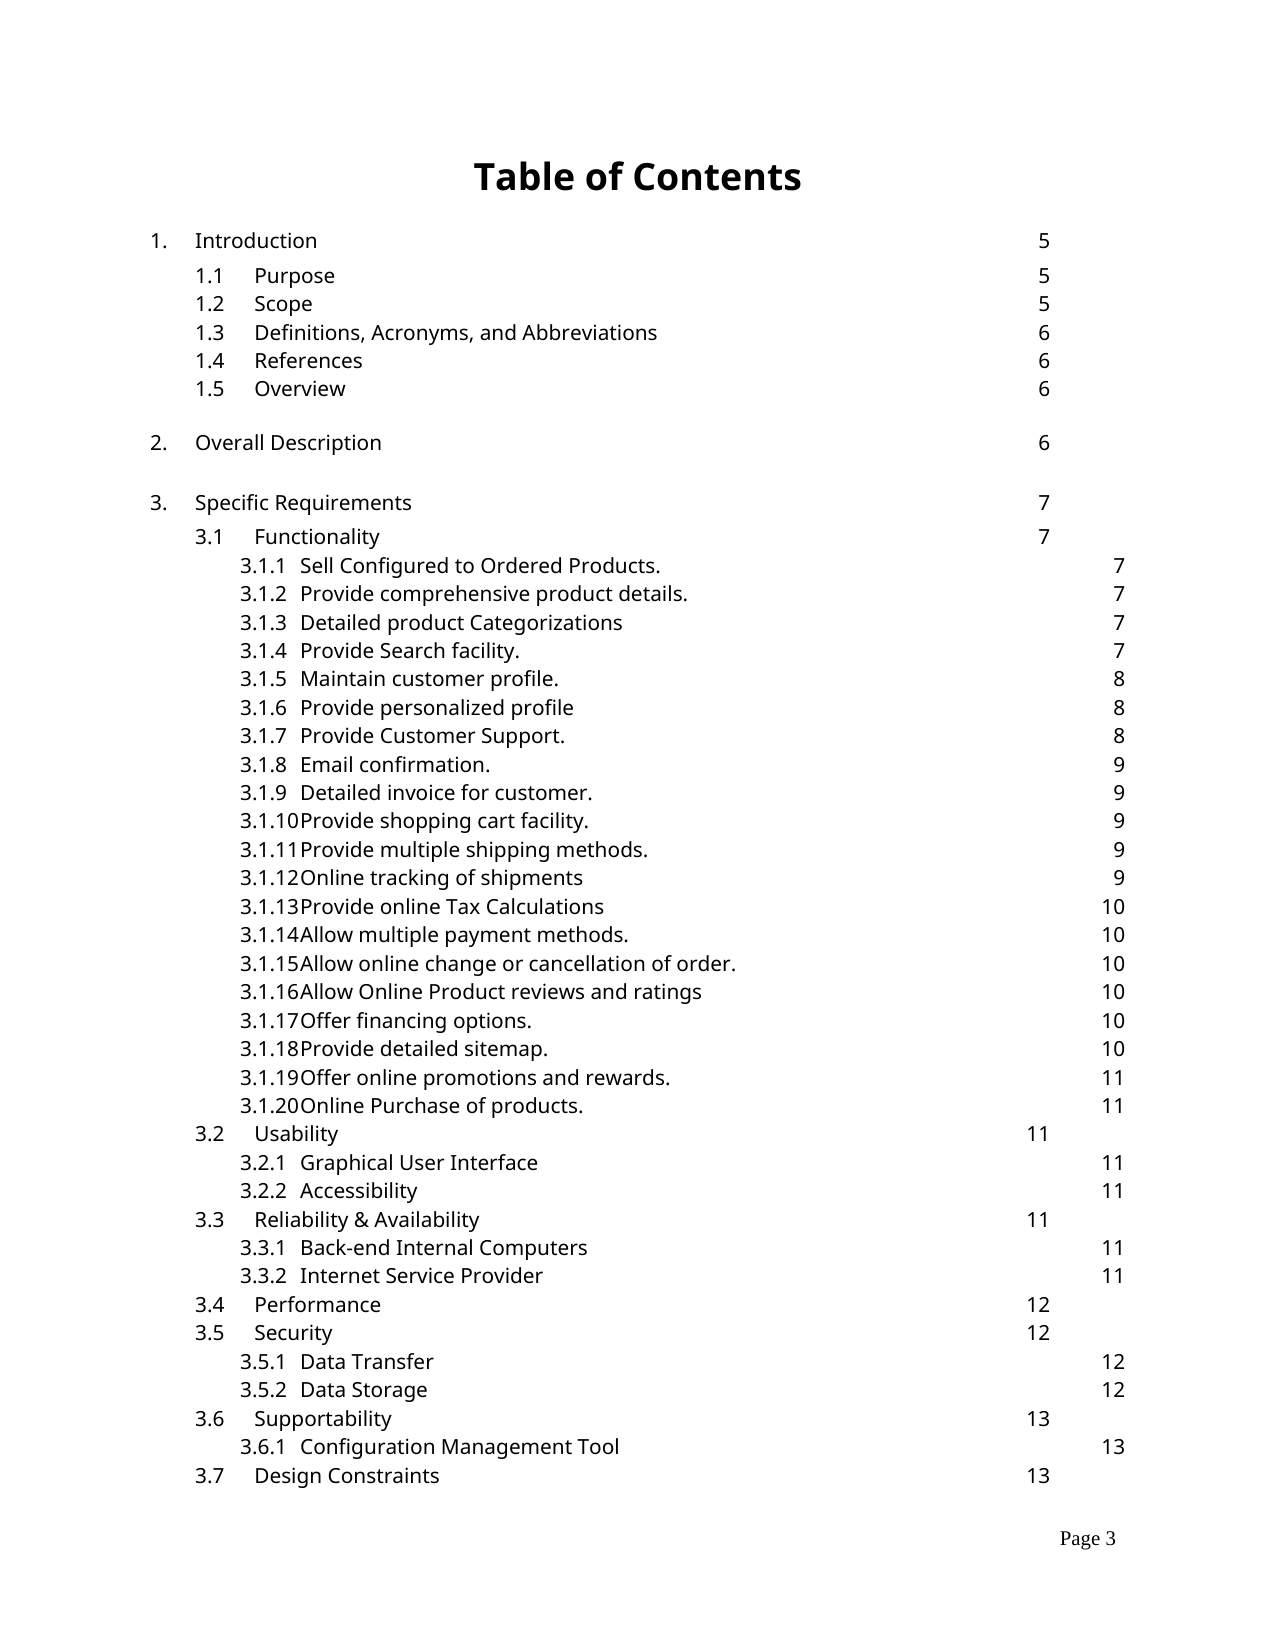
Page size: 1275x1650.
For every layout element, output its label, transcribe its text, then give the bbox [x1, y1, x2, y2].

text 3.3 Reliability & Availability 11 [195, 1205, 1050, 1233]
text 3.1 Functionality 7 [195, 522, 1050, 551]
text 3.2 Usability 11 [195, 1119, 1050, 1148]
text 3.1.4 Provide Search facility. 7 [240, 636, 1125, 664]
text 1. Introduction 5 [150, 226, 1050, 254]
text 3.3.1 Back-end Internal Computers 11 [240, 1233, 1125, 1262]
text 1.1 Purpose 5 [195, 261, 1050, 289]
text 3.1.10 Provide shopping cart facility. 9 [240, 807, 1125, 835]
text 3.1.12 Online tracking of shipments 9 [240, 863, 1125, 892]
text 1.5 Overview 6 [195, 374, 1050, 403]
text 3.1.2 Provide comprehensive product details. 7 [240, 579, 1125, 608]
text 1.3 Definitions, Acronyms, and Abbreviations 6 [195, 318, 1050, 346]
text 3.1.13 Provide online Tax Calculations 10 [240, 892, 1125, 920]
text 3.1.15 Allow online change or cancellation of order. 10 [240, 949, 1125, 977]
text 3.1.16 Allow Online Product reviews and ratings 10 [240, 977, 1125, 1006]
text 3. Specific Requirements 7 [150, 488, 1050, 516]
text 3.1.19 Offer online promotions and rewards. 11 [240, 1063, 1125, 1091]
text 2. Overall Description 6 [150, 428, 1050, 456]
text 3.4 Performance 12 [195, 1290, 1050, 1318]
text 3.1.5 Maintain customer profile. 8 [240, 664, 1125, 693]
text 3.6.1 Configuration Management Tool 13 [240, 1432, 1125, 1461]
text 3.1.7 Provide Customer Support. 8 [240, 721, 1125, 750]
text 3.3.2 Internet Service Provider 11 [240, 1262, 1125, 1290]
text 3.1.14 Allow multiple payment methods. 10 [240, 920, 1125, 949]
text 3.6 Supportability 13 [195, 1404, 1050, 1432]
text 3.2.1 Graphical User Interface 11 [240, 1148, 1125, 1176]
text 3.2.2 Accessibility 11 [240, 1176, 1125, 1205]
text 3.1.20 Online Purchase of products. 11 [240, 1091, 1125, 1119]
text 3.1.8 Email confirmation. 9 [240, 750, 1125, 778]
text 3.5 Security 12 [195, 1318, 1050, 1347]
text 3.1.17 Offer financing options. 10 [240, 1006, 1125, 1034]
text 1.2 Scope 5 [195, 289, 1050, 318]
text 3.5.1 Data Transfer 12 [240, 1347, 1125, 1375]
text 3.1.9 Detailed invoice for customer. 9 [240, 778, 1125, 807]
text 3.1.3 Detailed product Categorizations 7 [240, 608, 1125, 636]
text 3.7 Design Constraints 13 [195, 1461, 1050, 1489]
text 3.1.11 Provide multiple shipping methods. 9 [240, 835, 1125, 863]
text 1.4 References 6 [195, 346, 1050, 374]
text 3.1.18 Provide detailed sitemap. 10 [240, 1034, 1125, 1063]
subtitle Table of Contents [150, 150, 1125, 201]
text 3.1.6 Provide personalized profile 8 [240, 693, 1125, 721]
text 3.1.1 Sell Configured to Ordered Products. 7 [240, 551, 1125, 579]
text 3.5.2 Data Storage 12 [240, 1375, 1125, 1404]
